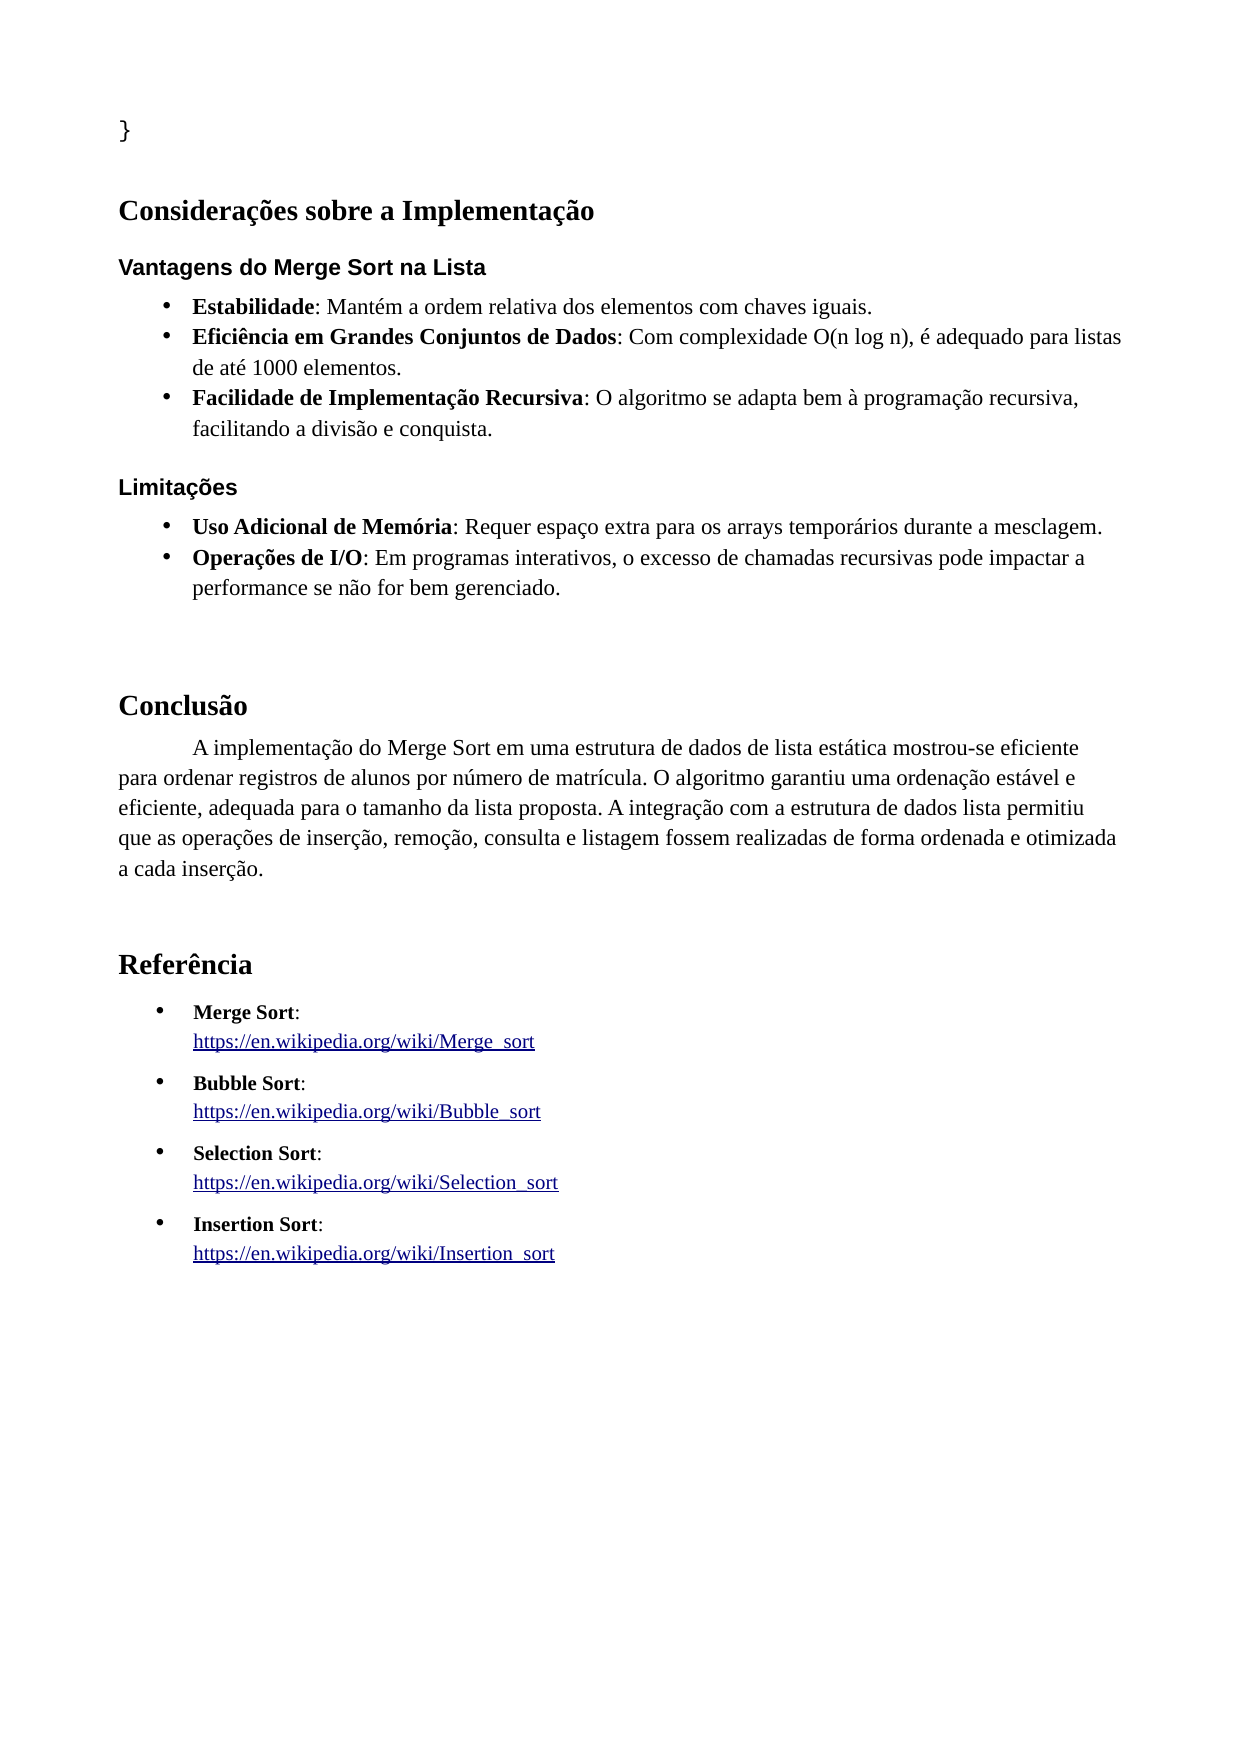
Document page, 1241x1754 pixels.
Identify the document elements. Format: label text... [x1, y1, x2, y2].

list Eficiência em Grandes Conjuntos de Dados: Com complexidade O(n log n), é adequado para listas de até 1000 elementos. [162, 323, 1122, 380]
text A implementação do Merge Sort em uma estrutura de dados de lista estática mostrou-se eficiente para ordenar registros de alunos por número de matrícula. O algoritmo garantiu uma ordenação estável e eficiente, adequada para o tamanho da lista proposta. A integração com a estrutura de dados lista permitiu que as operações de inserção, remoção, consulta e listagem fossem realizadas de forma ordenada e otimizada a cada inserção. [118, 734, 1122, 881]
list Merge Sort: https://en.wikipedia.org/wiki/Merge_sort [156, 1000, 1122, 1053]
subtitle Conclusão [118, 688, 1122, 721]
text Referência [118, 947, 1122, 981]
list Uso Adicional de Memória: Requer espaço extra para os arrays temporários durante a mesclagem. [162, 513, 1122, 540]
list Bubble Sort: https://en.wikipedia.org/wiki/Bubble_sort [156, 1071, 1122, 1123]
list Operações de I/O: Em programas interativos, o excesso de chamadas recursivas pode impactar a performance se não for bem gerenciado. [162, 544, 1122, 601]
subtitle Vantagens do Merge Sort na Lista [118, 254, 1122, 280]
list Facilidade de Implementação Recursiva: O algoritmo se adapta bem à programação recursiva, facilitando a divisão e conquista. [162, 384, 1122, 441]
list Estabilidade: Mantém a ordem relativa dos elementos com chaves iguais. [162, 293, 1122, 319]
text } [118, 118, 1122, 144]
list Insertion Sort: https://en.wikipedia.org/wiki/Insertion_sort [156, 1212, 1122, 1264]
subtitle Considerações sobre a Implementação [118, 193, 1122, 227]
subtitle Limitações [118, 474, 1122, 501]
list Selection Sort: https://en.wikipedia.org/wiki/Selection_sort [156, 1141, 1122, 1194]
